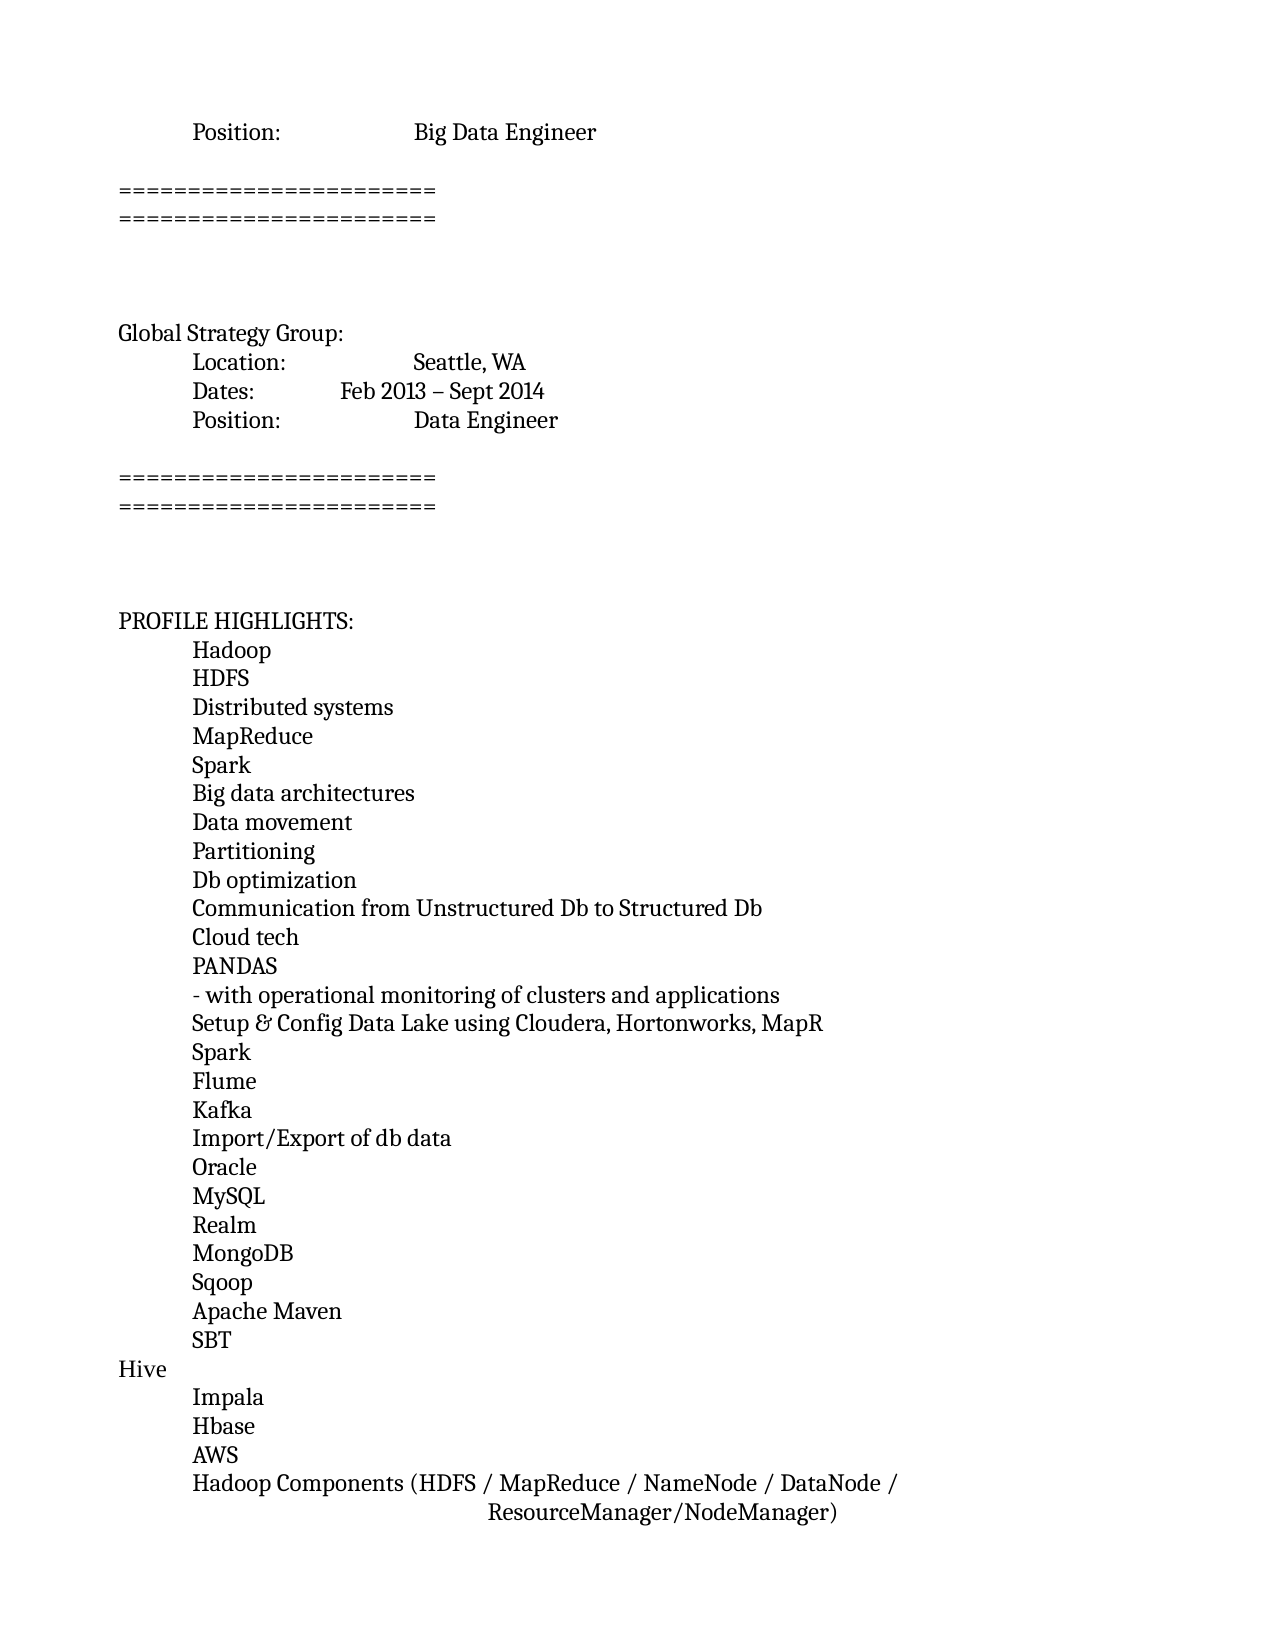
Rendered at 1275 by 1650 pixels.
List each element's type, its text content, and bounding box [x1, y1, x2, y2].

text PROFILE HIGHLIGHTS: [118, 607, 1157, 636]
text ======================= [118, 204, 1157, 233]
text Hbase [192, 1412, 1157, 1441]
text Data movement [192, 808, 1157, 837]
text HDFS [192, 664, 1157, 693]
text Hadoop [192, 636, 1157, 664]
text Big data architectures [192, 779, 1157, 808]
text AWS [192, 1441, 1157, 1469]
text Spark [192, 1038, 1157, 1067]
text Dates: Feb 2013 – Sept 2014 [192, 377, 1157, 406]
text Distributed systems [192, 693, 1157, 722]
text Location: Seattle, WA [192, 348, 1157, 377]
text Partitioning [192, 837, 1157, 866]
text Realm [192, 1211, 1157, 1239]
text ResourceManager/NodeManager) [192, 1498, 1157, 1527]
text Spark [192, 751, 1157, 779]
text Cloud tech [192, 923, 1157, 952]
text Oracle [192, 1153, 1157, 1182]
text Position: Data Engineer [192, 406, 1157, 434]
text Position: Big Data Engineer [192, 118, 1157, 147]
text PANDAS [192, 952, 1157, 981]
text MySQL [192, 1182, 1157, 1211]
text Setup & Config Data Lake using Cloudera, Hortonworks, MapR [192, 1009, 1157, 1038]
text - with operational monitoring of clusters and applications [192, 981, 1157, 1009]
text Apache Maven [192, 1297, 1157, 1326]
text MapReduce [192, 722, 1157, 751]
text Db optimization [192, 866, 1157, 894]
text Communication from Unstructured Db to Structured Db [192, 894, 1157, 923]
text Sqoop [192, 1268, 1157, 1297]
text Global Strategy Group: [118, 319, 1157, 348]
text MongoDB [192, 1239, 1157, 1268]
text ======================= [118, 176, 1157, 204]
text Flume [192, 1067, 1157, 1096]
text Kafka [192, 1096, 1157, 1124]
text Hadoop Components (HDFS / MapReduce / NameNode / DataNode / [192, 1469, 1157, 1498]
text ======================= [118, 492, 1157, 521]
text ======================= [118, 463, 1157, 492]
text Hive [118, 1354, 1157, 1383]
text Import/Export of db data [192, 1124, 1157, 1153]
text SBT [192, 1326, 1157, 1354]
text Impala [192, 1383, 1157, 1412]
